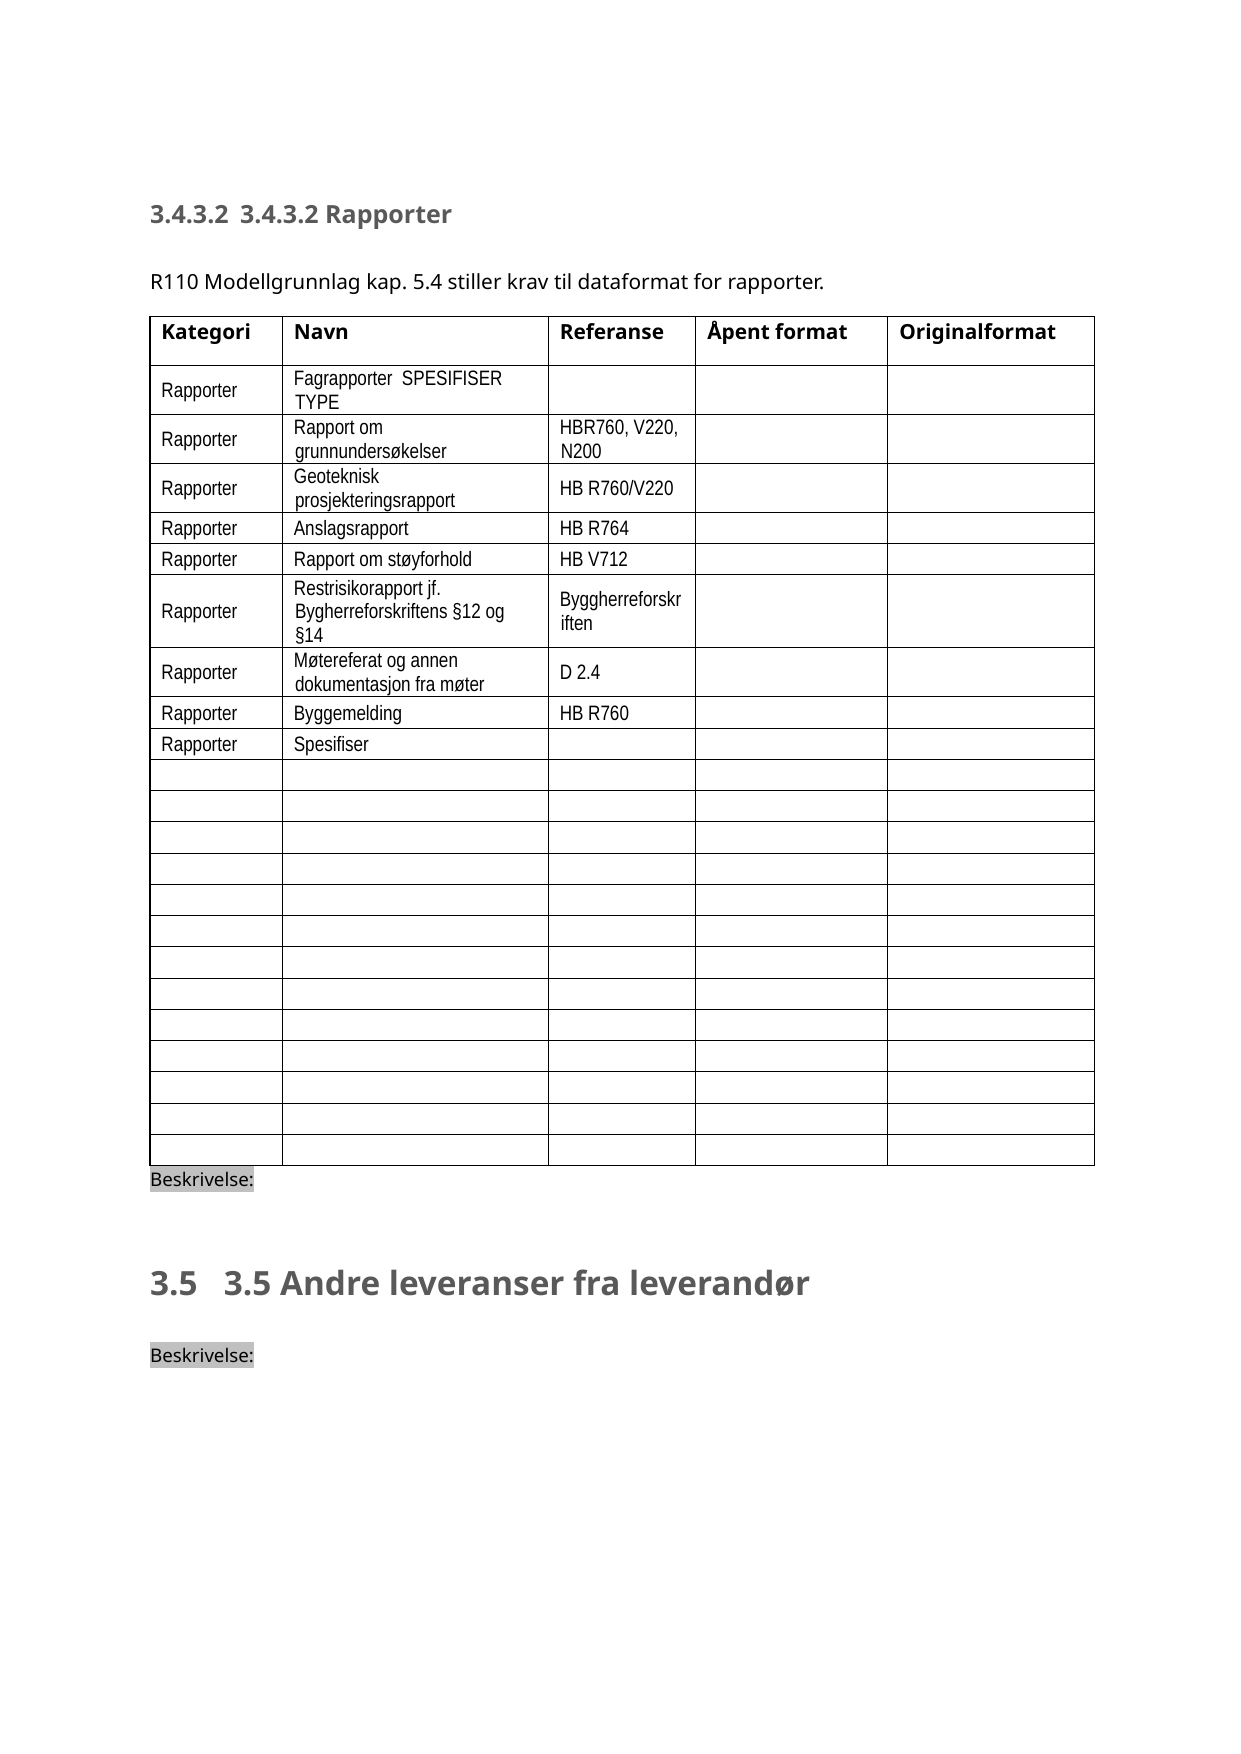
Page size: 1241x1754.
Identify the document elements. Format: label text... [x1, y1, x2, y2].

table_cell [549, 947, 695, 977]
table_header Referanse [549, 317, 695, 365]
table_cell [888, 513, 1094, 543]
subtitle 3.5 Andre leveranser fra leverandør [150, 1260, 1090, 1305]
table_cell [696, 697, 887, 727]
table_cell [283, 885, 548, 915]
table_cell [696, 854, 887, 884]
table_cell D 2.4 [549, 648, 695, 696]
table_cell Anslagsrapport [283, 513, 548, 543]
table_cell [549, 1010, 695, 1040]
table_cell Rapporter [151, 729, 282, 759]
table_header Navn [283, 317, 548, 365]
table_cell [888, 822, 1094, 852]
table_cell [696, 575, 887, 647]
table_cell [888, 1041, 1094, 1071]
table_cell [696, 366, 887, 414]
table_cell [888, 729, 1094, 759]
table_cell HB R760/V220 [549, 464, 695, 512]
table_cell HB V712 [549, 544, 695, 574]
table_cell [696, 415, 887, 463]
table_cell [549, 854, 695, 884]
table_cell HBR760, V220, N200 [549, 415, 695, 463]
table_cell [888, 854, 1094, 884]
table_cell [283, 854, 548, 884]
table_cell [283, 1010, 548, 1040]
table_cell [696, 760, 887, 790]
table_header Originalformat [888, 317, 1094, 365]
table_cell Restrisikorapport jf. Bygherreforskriftens §12 og §14 [283, 575, 548, 647]
table_cell [151, 947, 282, 977]
table_cell Rapport om støyforhold [283, 544, 548, 574]
table_cell [549, 791, 695, 821]
table_cell Rapporter [151, 648, 282, 696]
table_cell [151, 1135, 282, 1165]
table_cell [888, 544, 1094, 574]
table_cell [549, 916, 695, 946]
table_cell [549, 1041, 695, 1071]
table_cell [283, 822, 548, 852]
table_cell Rapport om grunnundersøkelser [283, 415, 548, 463]
table_cell [888, 648, 1094, 696]
table_cell [151, 1010, 282, 1040]
table_cell Byggherreforskriften [549, 575, 695, 647]
table_cell [696, 1135, 887, 1165]
table_cell [151, 979, 282, 1009]
table_cell [151, 854, 282, 884]
table_cell [549, 366, 695, 414]
table_cell [549, 1104, 695, 1134]
table_cell [549, 1072, 695, 1102]
table_cell [888, 575, 1094, 647]
table_cell [696, 464, 887, 512]
table_cell [888, 791, 1094, 821]
table_cell [888, 1135, 1094, 1165]
table_cell [888, 697, 1094, 727]
table_cell [151, 885, 282, 915]
table_cell [696, 791, 887, 821]
table_cell [696, 648, 887, 696]
table_cell [283, 760, 548, 790]
text Beskrivelse: [150, 1342, 1090, 1368]
table_cell Rapporter [151, 697, 282, 727]
table_cell [888, 1010, 1094, 1040]
table_cell Rapporter [151, 544, 282, 574]
table_cell [283, 791, 548, 821]
table_cell Rapporter [151, 415, 282, 463]
table_cell [888, 916, 1094, 946]
table_cell [151, 760, 282, 790]
table_cell Rapporter [151, 575, 282, 647]
table_cell [888, 947, 1094, 977]
table_cell [888, 760, 1094, 790]
table_cell Rapporter [151, 464, 282, 512]
table_cell HB R764 [549, 513, 695, 543]
table_cell [283, 1041, 548, 1071]
table_cell [696, 885, 887, 915]
table_cell [151, 1072, 282, 1102]
table_cell Møtereferat og annen dokumentasjon fra møter [283, 648, 548, 696]
table_cell [283, 1104, 548, 1134]
table_cell Geoteknisk prosjekteringsrapport [283, 464, 548, 512]
table_cell [696, 947, 887, 977]
table_cell [696, 916, 887, 946]
table_cell [696, 1041, 887, 1071]
table_cell [151, 822, 282, 852]
table_cell Rapporter [151, 513, 282, 543]
table_cell HB R760 [549, 697, 695, 727]
table_cell [549, 760, 695, 790]
table_cell [696, 1104, 887, 1134]
table_cell [283, 1135, 548, 1165]
table_cell [549, 885, 695, 915]
table_cell [151, 791, 282, 821]
table_cell [696, 822, 887, 852]
table_cell [549, 979, 695, 1009]
table_cell [888, 1104, 1094, 1134]
subtitle 3.4.3.2 Rapporter [150, 197, 1090, 231]
table_cell [696, 729, 887, 759]
table_cell [549, 822, 695, 852]
table_cell [888, 885, 1094, 915]
table_cell Fagrapporter SPESIFISER TYPE [283, 366, 548, 414]
table_cell [283, 916, 548, 946]
table_cell [549, 729, 695, 759]
table_cell Byggemelding [283, 697, 548, 727]
table_cell [696, 1072, 887, 1102]
table_cell [283, 979, 548, 1009]
table_cell [888, 415, 1094, 463]
text R110 Modellgrunnlag kap. 5.4 stiller krav til dataformat for rapporter. [150, 267, 1090, 296]
table_cell Spesifiser [283, 729, 548, 759]
table_header Åpent format [696, 317, 887, 365]
table_cell [151, 1104, 282, 1134]
text Beskrivelse: [150, 1166, 1090, 1192]
table_cell [888, 366, 1094, 414]
table_cell [696, 544, 887, 574]
table_cell [283, 1072, 548, 1102]
table_cell [151, 916, 282, 946]
table_cell [888, 1072, 1094, 1102]
table_cell [283, 947, 548, 977]
table_cell [696, 1010, 887, 1040]
table_cell [696, 979, 887, 1009]
table_cell [549, 1135, 695, 1165]
table_cell Rapporter [151, 366, 282, 414]
table_cell [888, 979, 1094, 1009]
table_cell [151, 1041, 282, 1071]
table_cell [696, 513, 887, 543]
table_cell [888, 464, 1094, 512]
table_header Kategori [151, 317, 282, 365]
